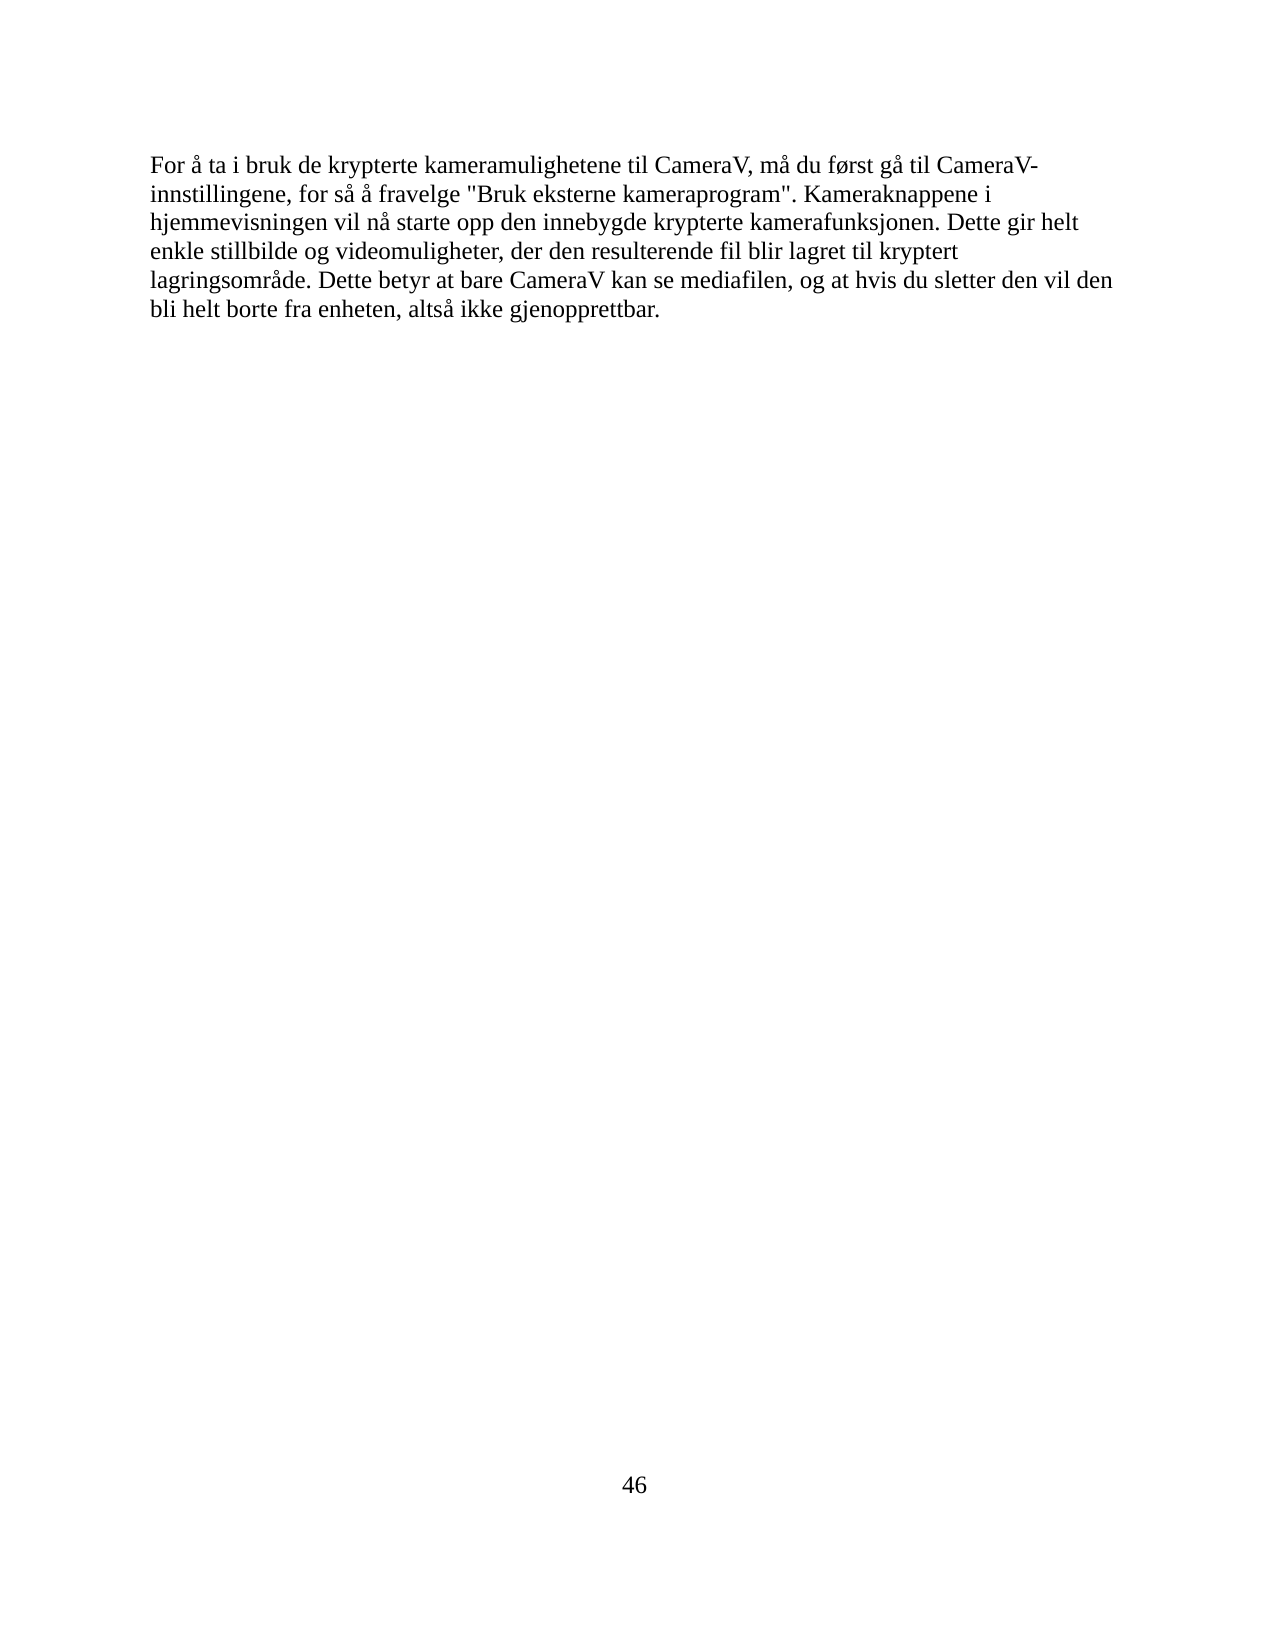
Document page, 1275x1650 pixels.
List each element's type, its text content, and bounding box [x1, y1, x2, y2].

text For å ta i bruk de krypterte kameramulighetene til CameraV, må du først gå til CameraV-innstillingene, for så å fravelge "Bruk eksterne kameraprogram". Kameraknappene i hjemmevisningen vil nå starte opp den innebygde krypterte kamerafunksjonen. Dette gir helt enkle stillbilde og videomuligheter, der den resulterende fil blir lagret til kryptert lagringsområde. Dette betyr at bare CameraV kan se mediafilen, og at hvis du sletter den vil den bli helt borte fra enheten, altså ikke gjenopprettbar. [150, 150, 1125, 322]
